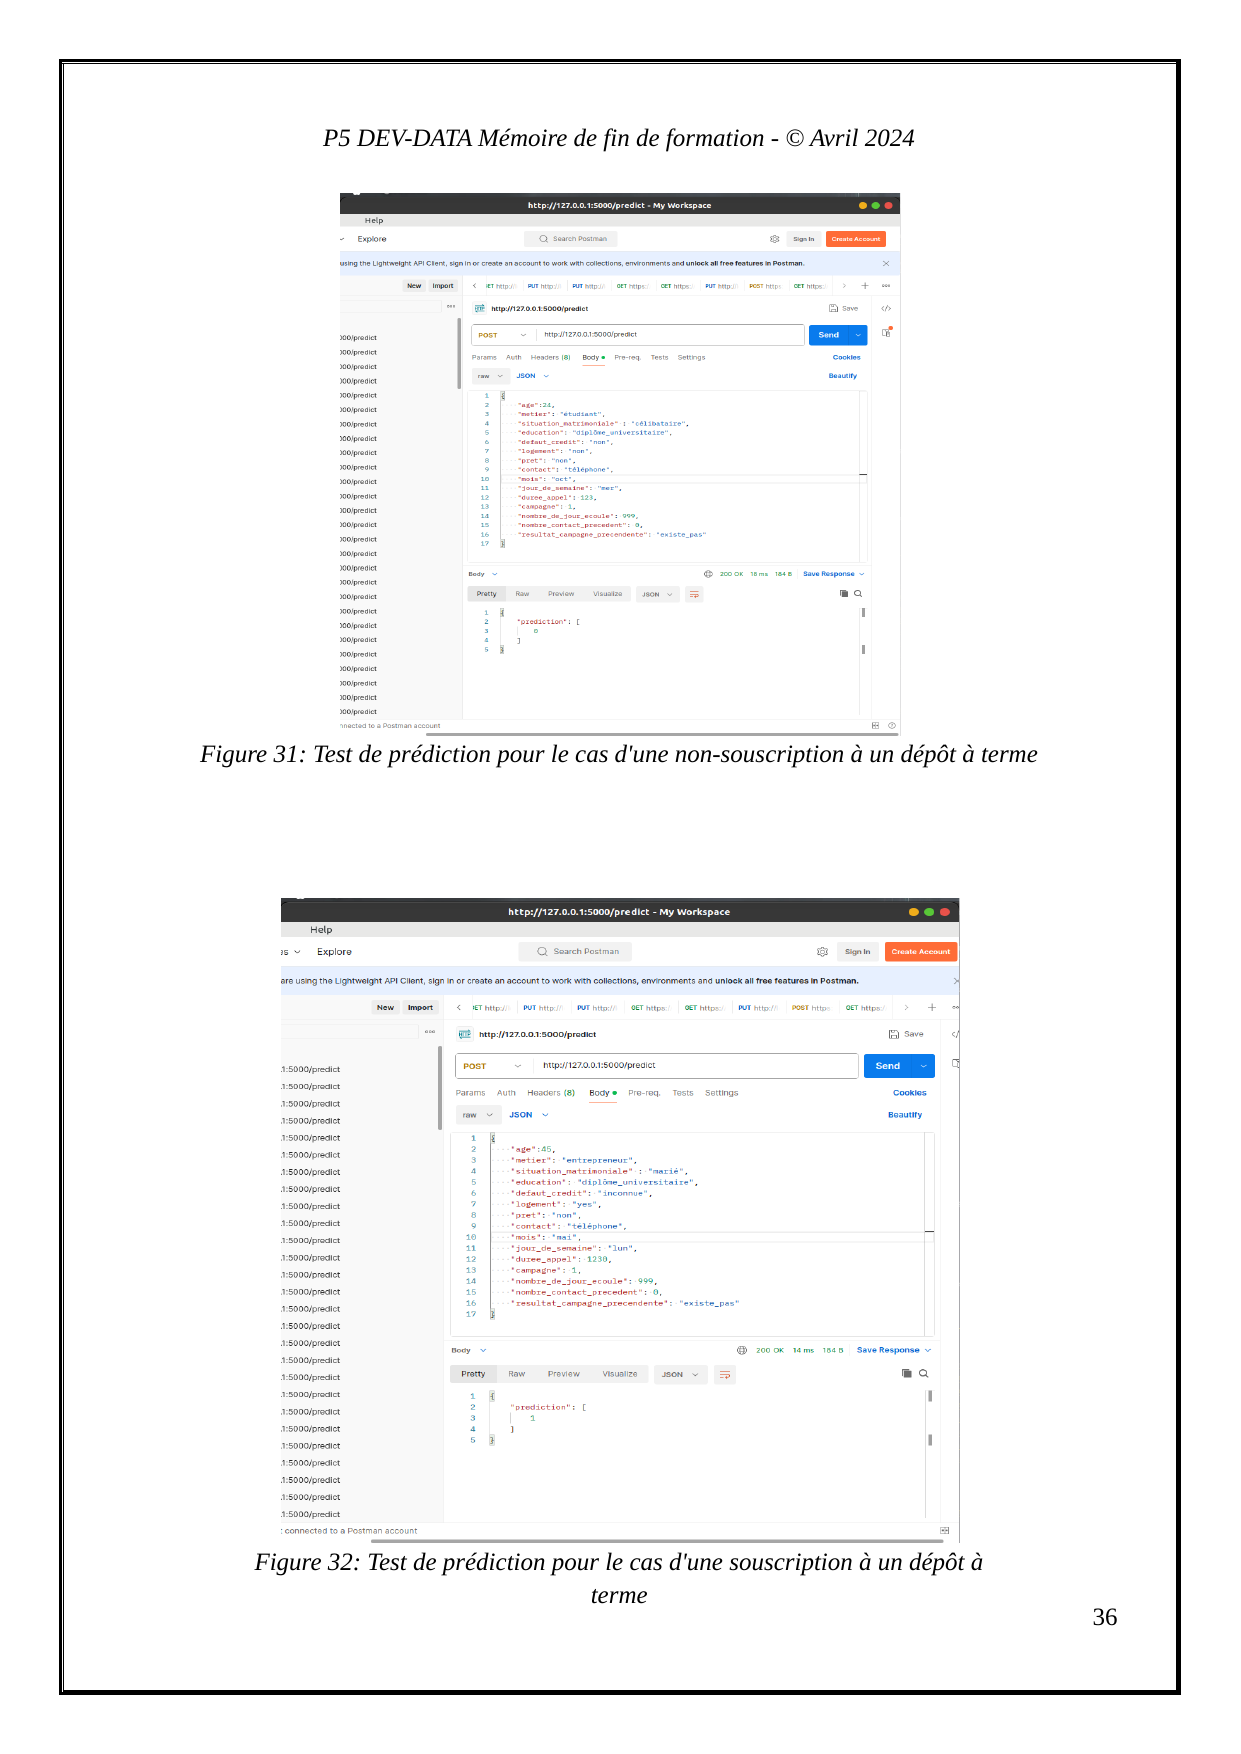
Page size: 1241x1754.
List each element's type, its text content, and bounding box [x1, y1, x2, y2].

text Figure 32: Test de prédiction pour le cas d'une souscription à un dépôt à terme [251, 898, 989, 1609]
picture [340, 193, 901, 736]
text Figure 31: Test de prédiction pour le cas d'une non-souscription à un dépôt à terme [196, 194, 1044, 768]
picture [281, 898, 960, 1543]
